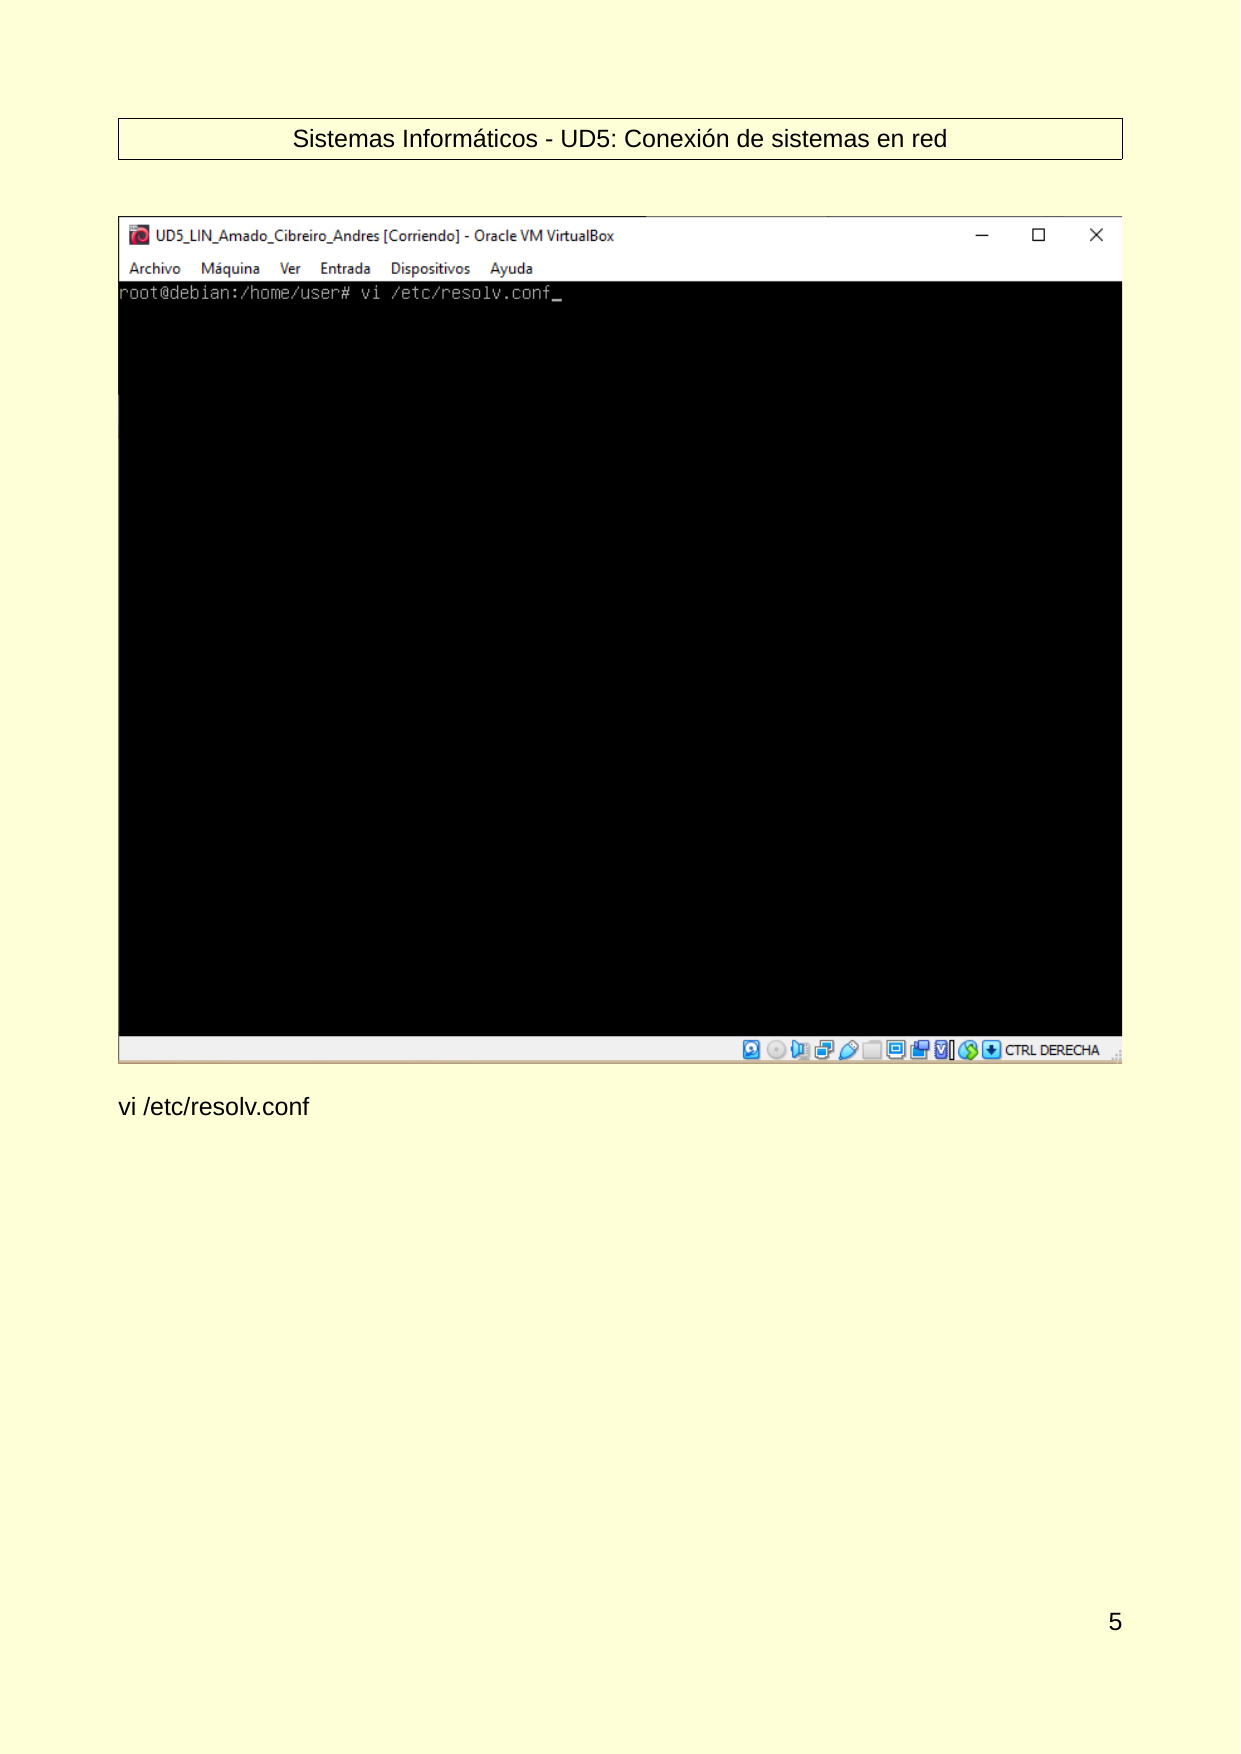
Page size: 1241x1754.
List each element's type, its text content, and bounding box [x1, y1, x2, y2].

picture [118, 216, 1123, 1064]
text vi /etc/resolv.conf [118, 1092, 1122, 1121]
